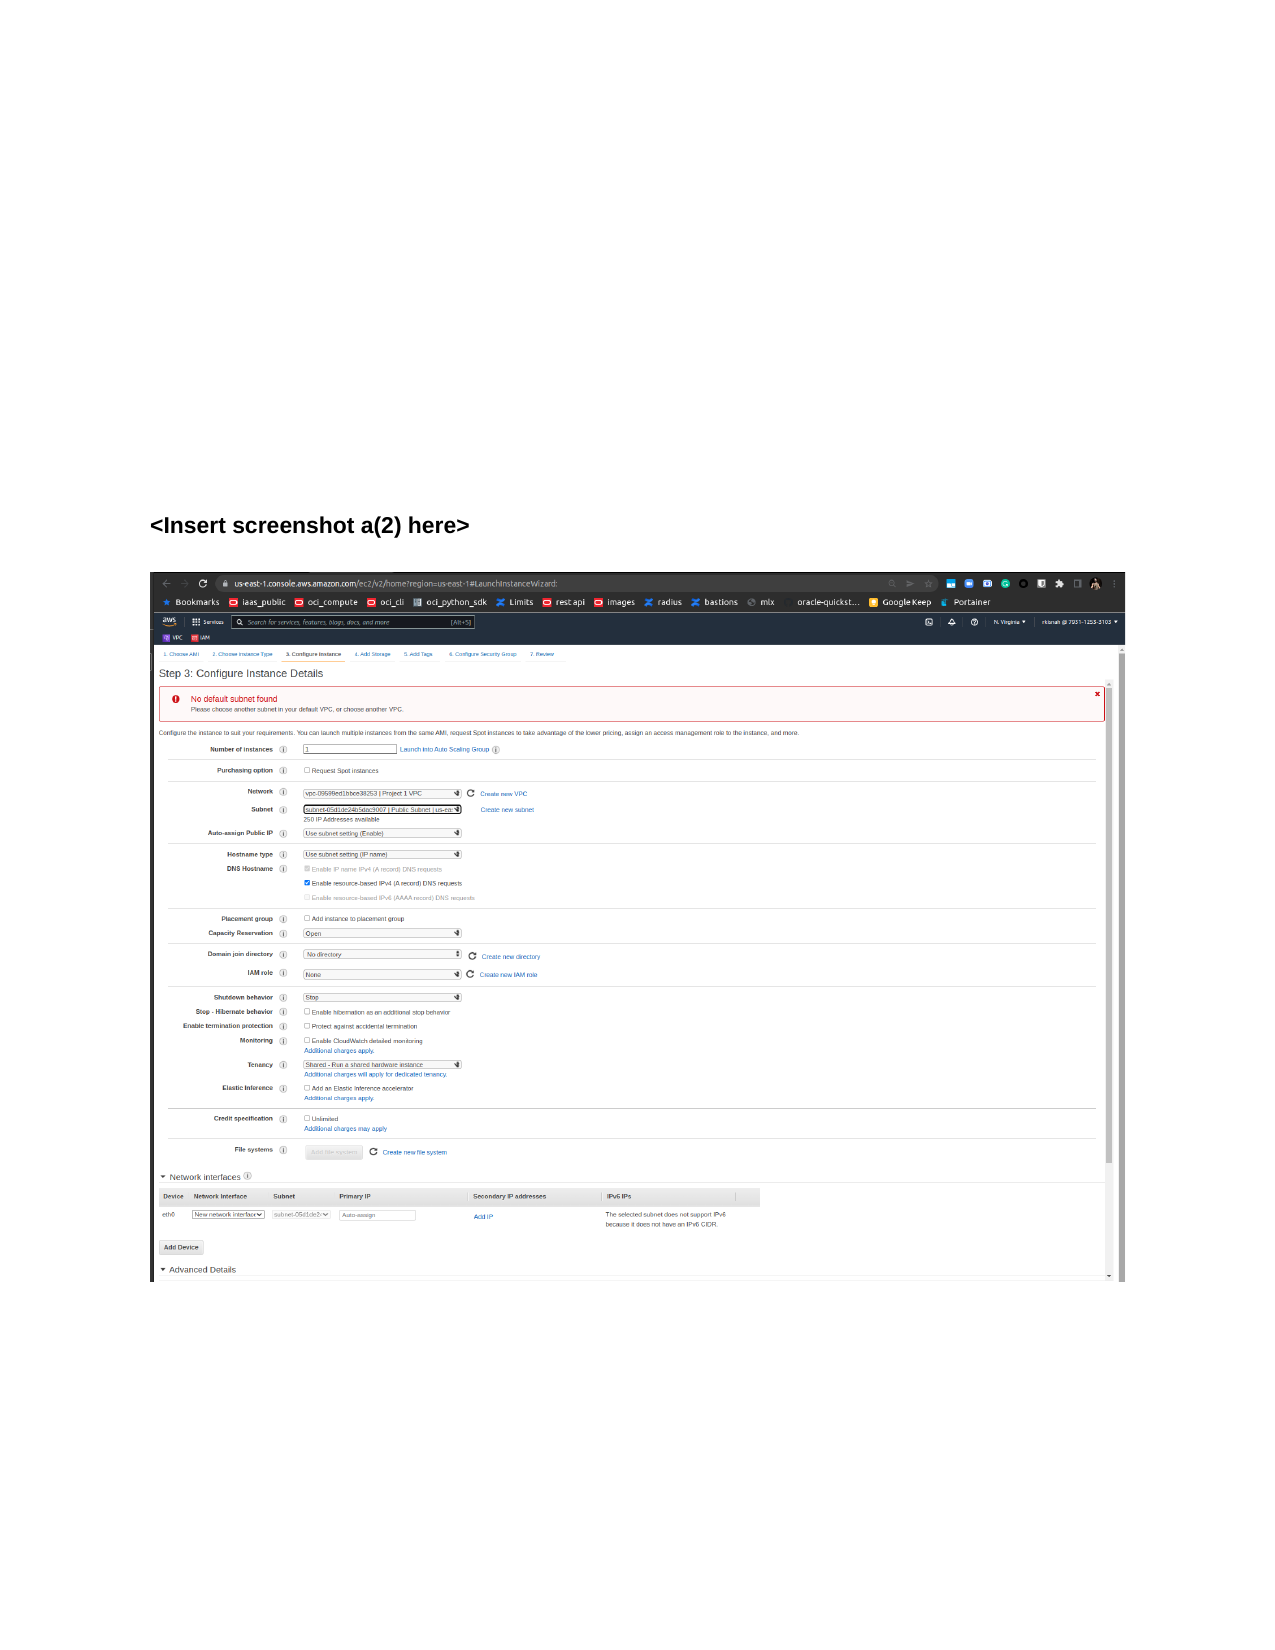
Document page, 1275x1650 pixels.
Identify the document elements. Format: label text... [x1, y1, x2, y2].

text <Insert screenshot a(2) here> [150, 512, 1125, 539]
picture [150, 572, 1125, 1282]
